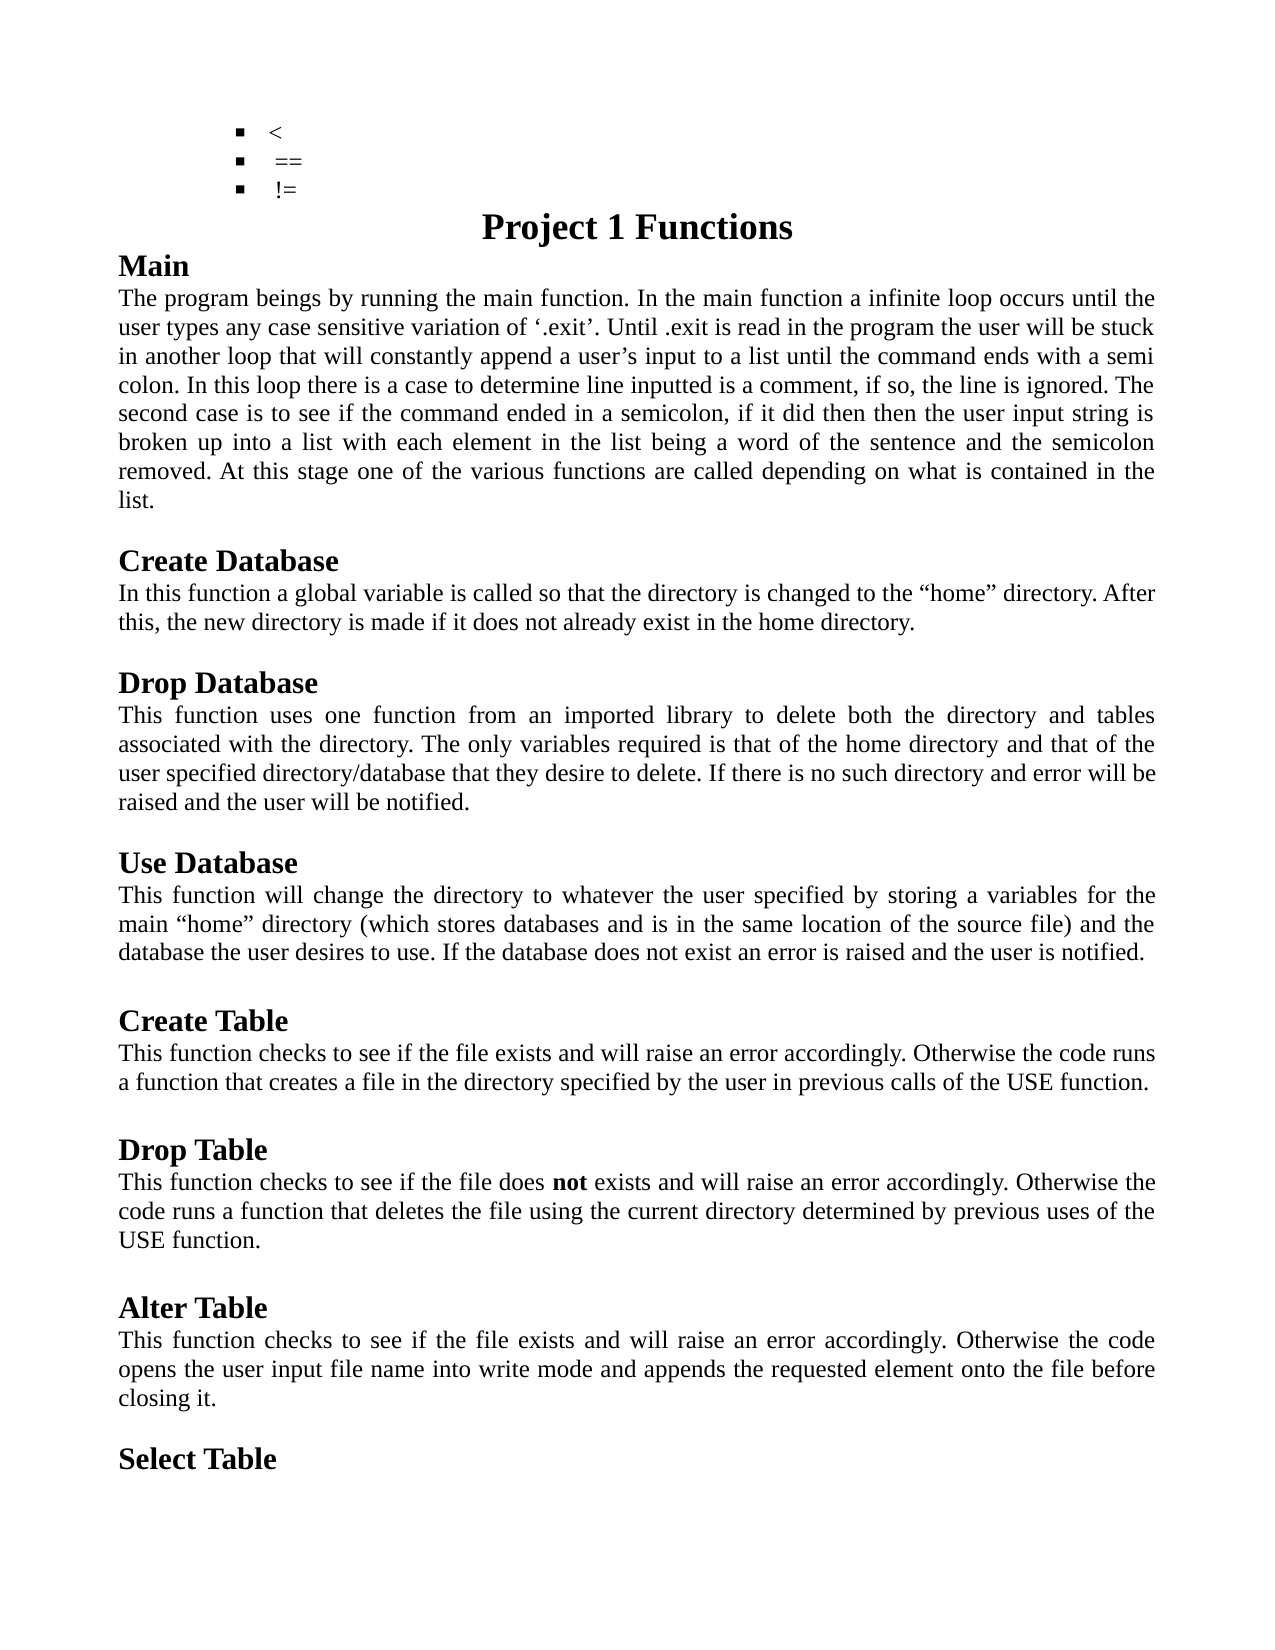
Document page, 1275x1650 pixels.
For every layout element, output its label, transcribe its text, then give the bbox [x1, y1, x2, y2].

text Create Table [118, 1002, 1157, 1038]
text This function checks to see if the file exists and will raise an error accordingly. Otherwise the code opens the user input file name into write mode and appends the requested element onto the file before closing it. [118, 1326, 1157, 1412]
text Project 1 Functions [118, 204, 1157, 247]
text This function uses one function from an imported library to delete both the directory and tables associated with the directory. The only variables required is that of the home directory and that of the user specified directory/database that they desire to delete. If there is no such directory and error will be raised and the user will be notified. [118, 700, 1157, 815]
text This function checks to see if the file exists and will raise an error accordingly. Otherwise the code runs a function that creates a file in the directory specified by the user in previous calls of the USE function. [118, 1038, 1157, 1096]
text Alter Table [118, 1290, 1157, 1326]
text Drop Database [118, 664, 1157, 700]
list < [231, 118, 1157, 147]
text Drop Table [118, 1132, 1157, 1167]
text Create Database In this function a global variable is called so that the directory is changed to the “home” directory. After this, the new directory is made if it does not already exist in the home directory. [118, 542, 1157, 636]
text The program beings by running the main function. In the main function a infinite loop occurs until the user types any case sensitive variation of ‘.exit’. Until .exit is read in the program the user will be stuck in another loop that will constantly append a user’s input to a list until the command ends with a semi colon. In this loop there is a case to determine line inputted is a comment, if so, the line is ignored. The second case is to see if the command ended in a semicolon, if it did then then the user input string is broken up into a list with each element in the list being a word of the sentence and the semicolon removed. At this stage one of the various functions are called depending on what is contained in the list. [118, 283, 1157, 542]
text This function will change the directory to whatever the user specified by storing a variables for the main “home” directory (which stores databases and is in the same location of the source file) and the database the user desires to use. If the database does not exist an error is raised and the user is notified. [118, 880, 1157, 966]
text This function checks to see if the file does not exists and will raise an error accordingly. Otherwise the code runs a function that deletes the file using the current directory determined by previous uses of the USE function. [118, 1167, 1157, 1254]
text Select Table [118, 1441, 1157, 1477]
text Main [118, 247, 1157, 283]
text Use Database [118, 844, 1157, 880]
list != [231, 176, 1157, 204]
list == [231, 147, 1157, 176]
